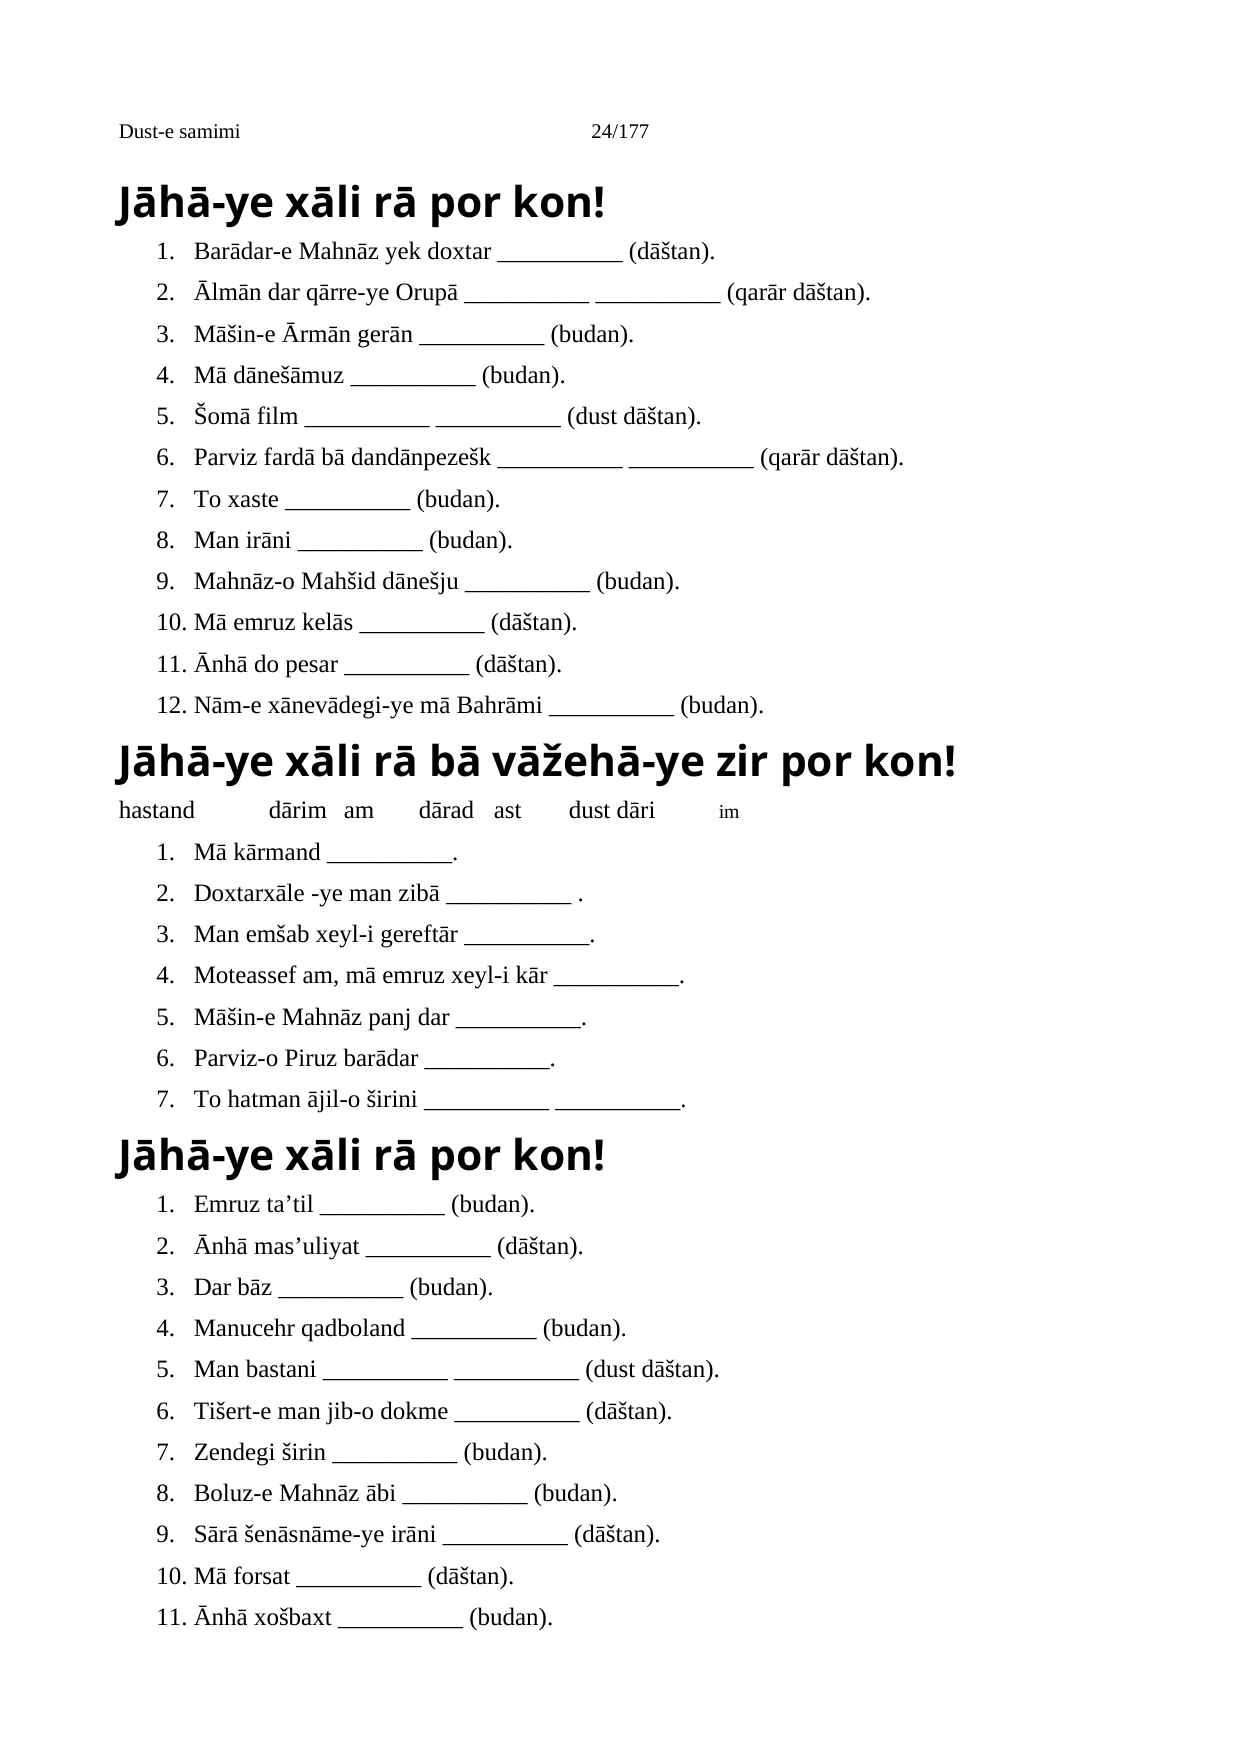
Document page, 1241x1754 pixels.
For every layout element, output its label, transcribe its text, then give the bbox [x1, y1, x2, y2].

list To hatman ājil‐o širini __________ __________. [156, 1084, 1122, 1113]
list Mā forsat __________ (dāštan). [156, 1561, 1122, 1589]
list Emruz ta’til __________ (budan). [156, 1189, 1122, 1218]
list Sārā šenāsnāme‐ye irāni __________ (dāštan). [156, 1519, 1122, 1548]
list Ānhā mas’uliyat __________ (dāštan). [156, 1231, 1122, 1259]
list Parviz‐o Piruz barādar __________. [156, 1043, 1122, 1072]
list Moteassef am, mā emruz xeyl‐i kār __________. [156, 960, 1122, 989]
subtitle Jāhā‐ye xāli rā bā vāžehā‐ye zir por kon! [118, 731, 1122, 789]
list Parviz fardā bā dandānpezešk __________ __________ (qarār dāštan). [156, 442, 1122, 471]
subtitle Jāhā‐ye xāli rā por kon! [118, 1125, 1122, 1183]
list Mā emruz kelās __________ (dāštan). [156, 607, 1122, 636]
list Mahnāz‐o Mahšid dānešju __________ (budan). [156, 566, 1122, 595]
list Man bastani __________ __________ (dust dāštan). [156, 1354, 1122, 1383]
list Boluz‐e Mahnāz ābi __________ (budan). [156, 1478, 1122, 1507]
list Barādar‐e Mahnāz yek doxtar __________ (dāštan). [156, 236, 1122, 265]
list Ānhā do pesar __________ (dāštan). [156, 649, 1122, 677]
list Mā dānešāmuz __________ (budan). [156, 360, 1122, 389]
list Mā kārmand __________. [156, 837, 1122, 865]
list Tišert‐e man jib‐o dokme __________ (dāštan). [156, 1396, 1122, 1424]
list Šomā film __________ __________ (dust dāštan). [156, 401, 1122, 430]
list Dar bāz __________ (budan). [156, 1272, 1122, 1301]
list Man emšab xeyl‐i gereftār __________. [156, 919, 1122, 948]
subtitle Jāhā‐ye xāli rā por kon! [118, 172, 1122, 230]
list To xaste __________ (budan). [156, 484, 1122, 512]
list Manucehr qadboland __________ (budan). [156, 1313, 1122, 1342]
list Māšin‐e Ārmān gerān __________ (budan). [156, 319, 1122, 347]
list Man irāni __________ (budan). [156, 525, 1122, 554]
text hastand dārim am dārad ast dust dāri im [118, 795, 1122, 824]
list Ānhā xošbaxt __________ (budan). [156, 1602, 1122, 1631]
list Māšin‐e Mahnāz panj dar __________. [156, 1002, 1122, 1030]
list Zendegi širin __________ (budan). [156, 1437, 1122, 1466]
list Ālmān dar qārre‐ye Orupā __________ __________ (qarār dāštan). [156, 277, 1122, 306]
list Doxtarxāle ‐ye man zibā __________ . [156, 878, 1122, 907]
list Nām‐e xānevādegi‐ye mā Bahrāmi __________ (budan). [156, 690, 1122, 719]
